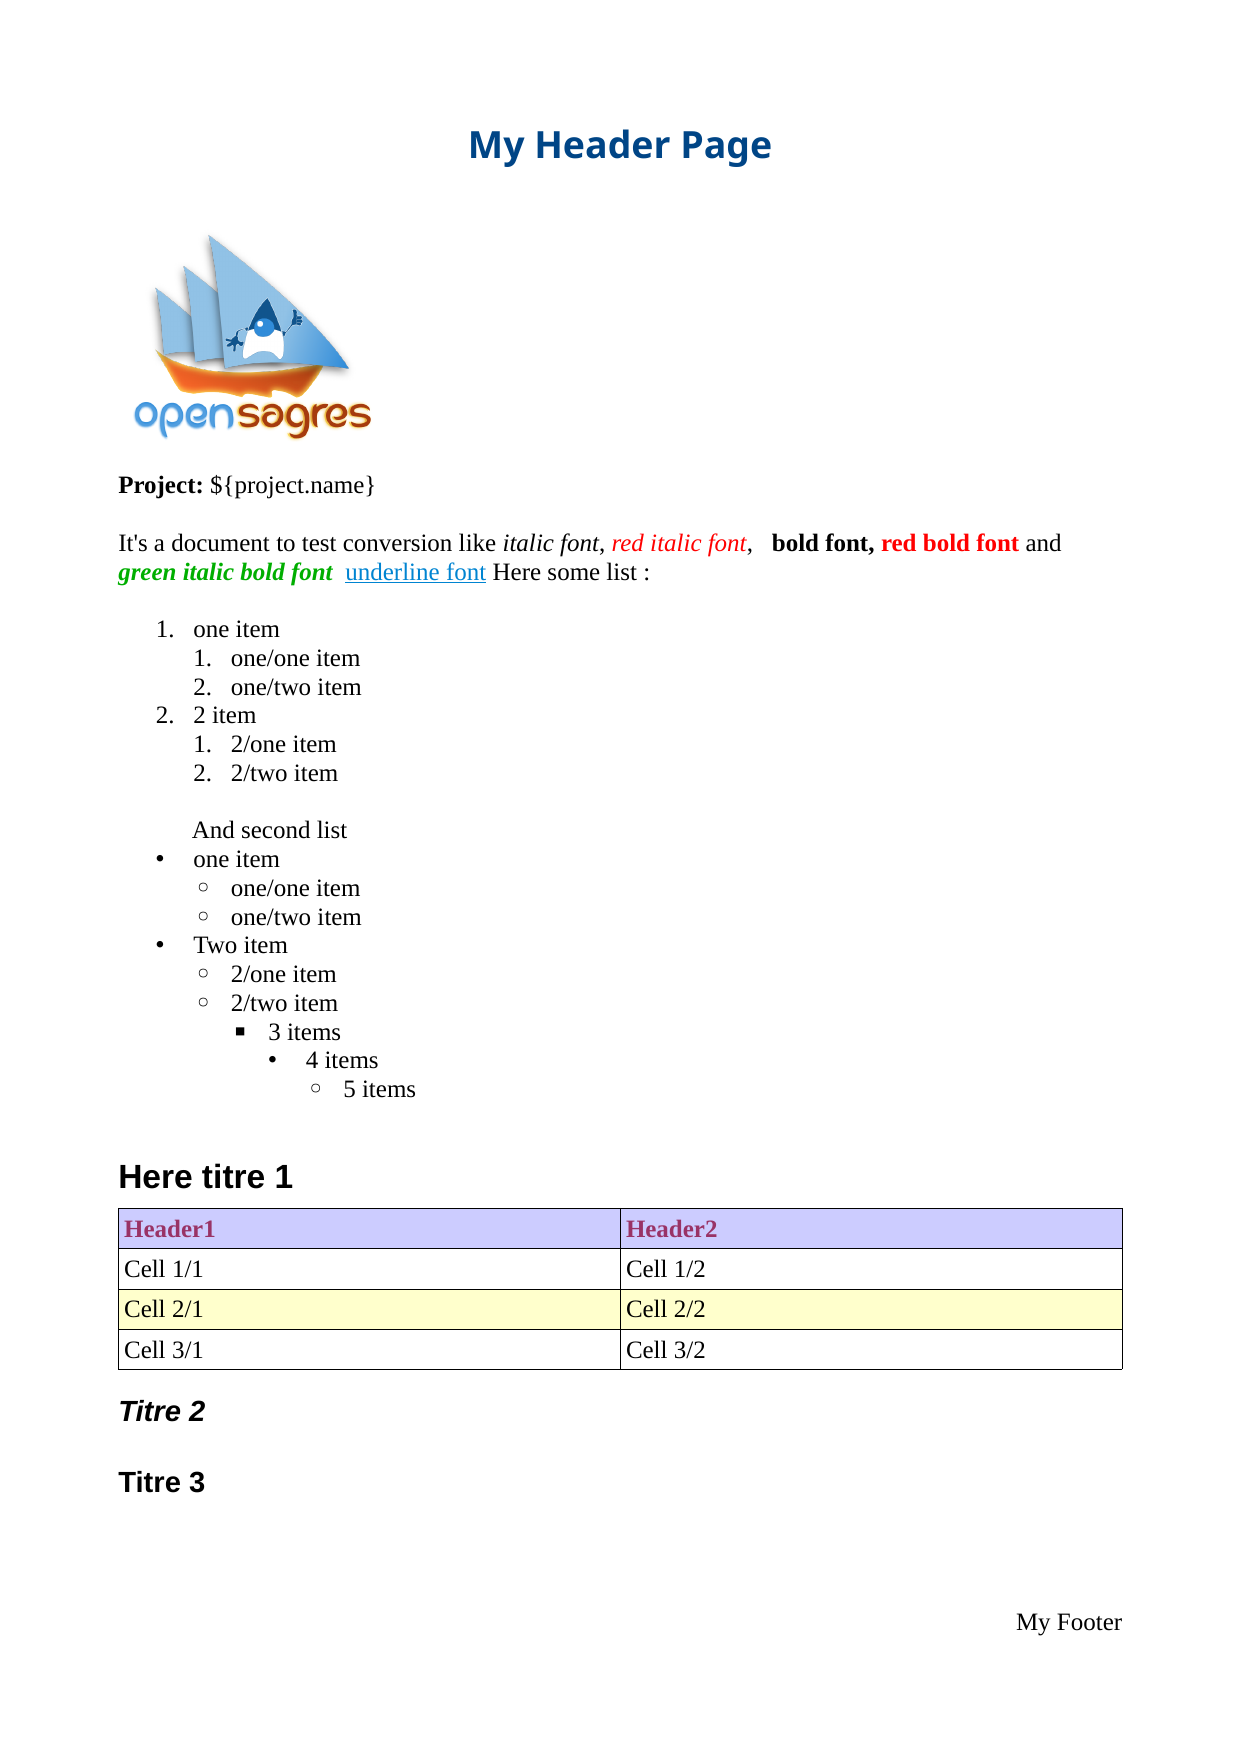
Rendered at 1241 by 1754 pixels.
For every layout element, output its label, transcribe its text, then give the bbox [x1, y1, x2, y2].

list one/one item [193, 643, 1122, 672]
text And second list [118, 816, 1122, 844]
table_header Header2 [621, 1209, 1122, 1248]
list one/two item [193, 672, 1122, 701]
table_cell Cell 2/2 [621, 1290, 1122, 1329]
list 2/one item [193, 729, 1122, 758]
table_cell Cell 3/1 [119, 1330, 620, 1369]
table_cell Cell 1/1 [119, 1249, 620, 1288]
text It's a document to test conversion like italic font, red italic font, bold font, red bold font and green italic bold font underline font Here some list : [118, 528, 1122, 586]
subtitle Here titre 1 [118, 1157, 1122, 1195]
list 2/one item [193, 959, 1122, 988]
list one/two item [193, 902, 1122, 931]
table_header Header1 [119, 1209, 620, 1248]
list 2/two item [193, 758, 1122, 787]
list 2/two item [193, 988, 1122, 1017]
list one item [156, 614, 1122, 643]
text Project: ${project.name} [118, 471, 1122, 499]
table_cell Cell 3/2 [621, 1330, 1122, 1369]
picture [132, 201, 384, 442]
subtitle Titre 3 [118, 1465, 1122, 1499]
list Two item [156, 931, 1122, 959]
list one/one item [193, 873, 1122, 902]
table_cell Cell 2/1 [119, 1290, 620, 1329]
list 5 items [306, 1074, 1122, 1103]
list 4 items [268, 1046, 1122, 1074]
list one item [156, 844, 1122, 873]
table_cell Cell 1/2 [621, 1249, 1122, 1288]
list 3 items [231, 1017, 1122, 1046]
list 2 item [156, 701, 1122, 729]
subtitle Titre 2 [118, 1394, 1122, 1428]
